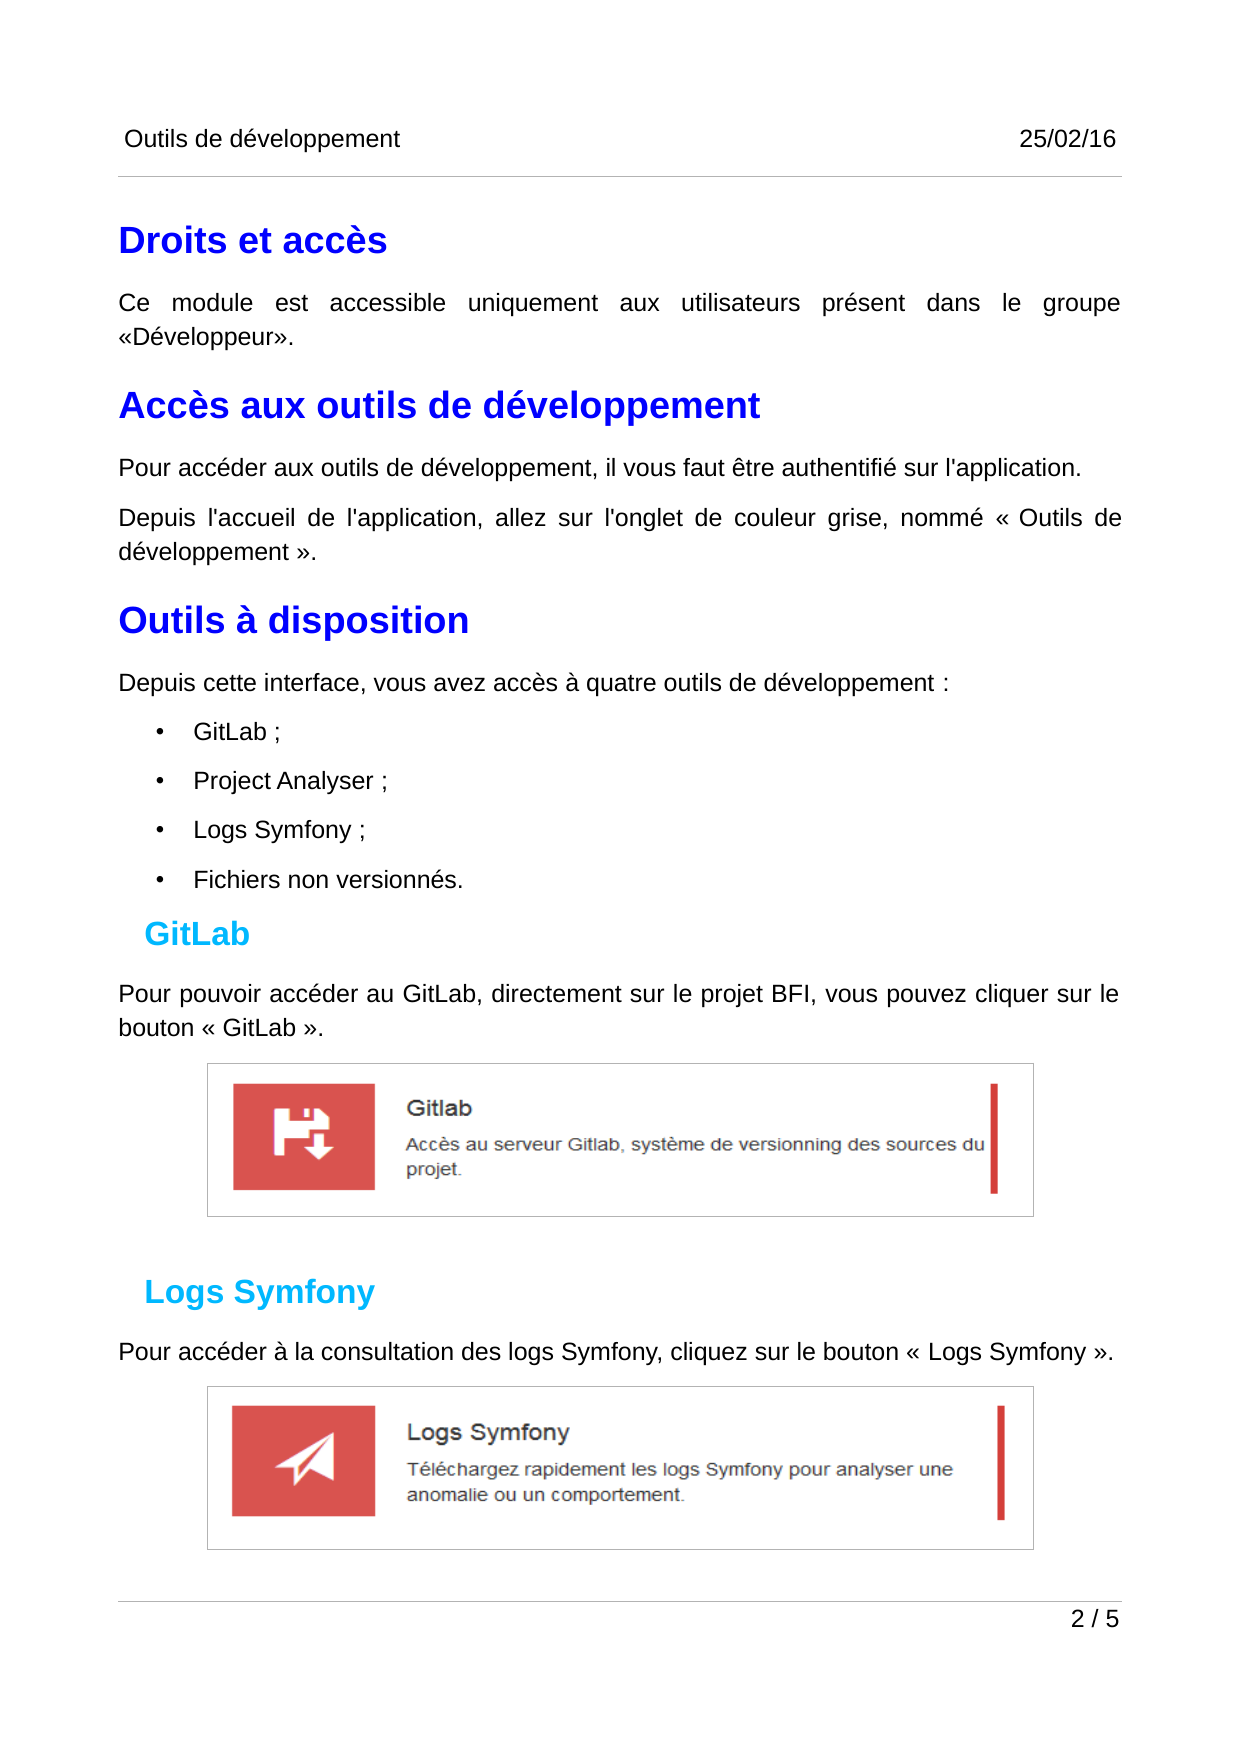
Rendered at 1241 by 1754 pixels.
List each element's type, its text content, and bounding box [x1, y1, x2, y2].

list Logs Symfony ; [156, 815, 1122, 844]
text Depuis cette interface, vous avez accès à quatre outils de développement : [118, 668, 1122, 697]
text Pour accéder aux outils de développement, il vous faut être authentifié sur l'application. [118, 453, 1122, 482]
text Ce module est accessible uniquement aux utilisateurs présent dans le groupe «Développeur». [118, 288, 1122, 351]
list Fichiers non versionnés. [156, 864, 1122, 893]
picture [218, 1397, 1022, 1538]
subtitle Outils à disposition [118, 598, 1122, 641]
text Depuis l'accueil de l'application, allez sur l'onglet de couleur grise, nommé « Outils de développement ». [118, 502, 1122, 566]
list Project Analyser ; [156, 766, 1122, 795]
subtitle GitLab [144, 914, 1122, 952]
list GitLab ; [156, 717, 1122, 746]
subtitle Logs Symfony [144, 1271, 1122, 1310]
subtitle Accès aux outils de développement [118, 383, 1122, 427]
subtitle Droits et accès [118, 218, 1122, 261]
text Pour accéder à la consultation des logs Symfony, cliquez sur le bouton « Logs Symfony ». [118, 1337, 1122, 1365]
text Pour pouvoir accéder au GitLab, directement sur le projet BFI, vous pouvez cliquer sur le bouton « GitLab ». [118, 979, 1122, 1042]
picture [218, 1074, 1022, 1205]
